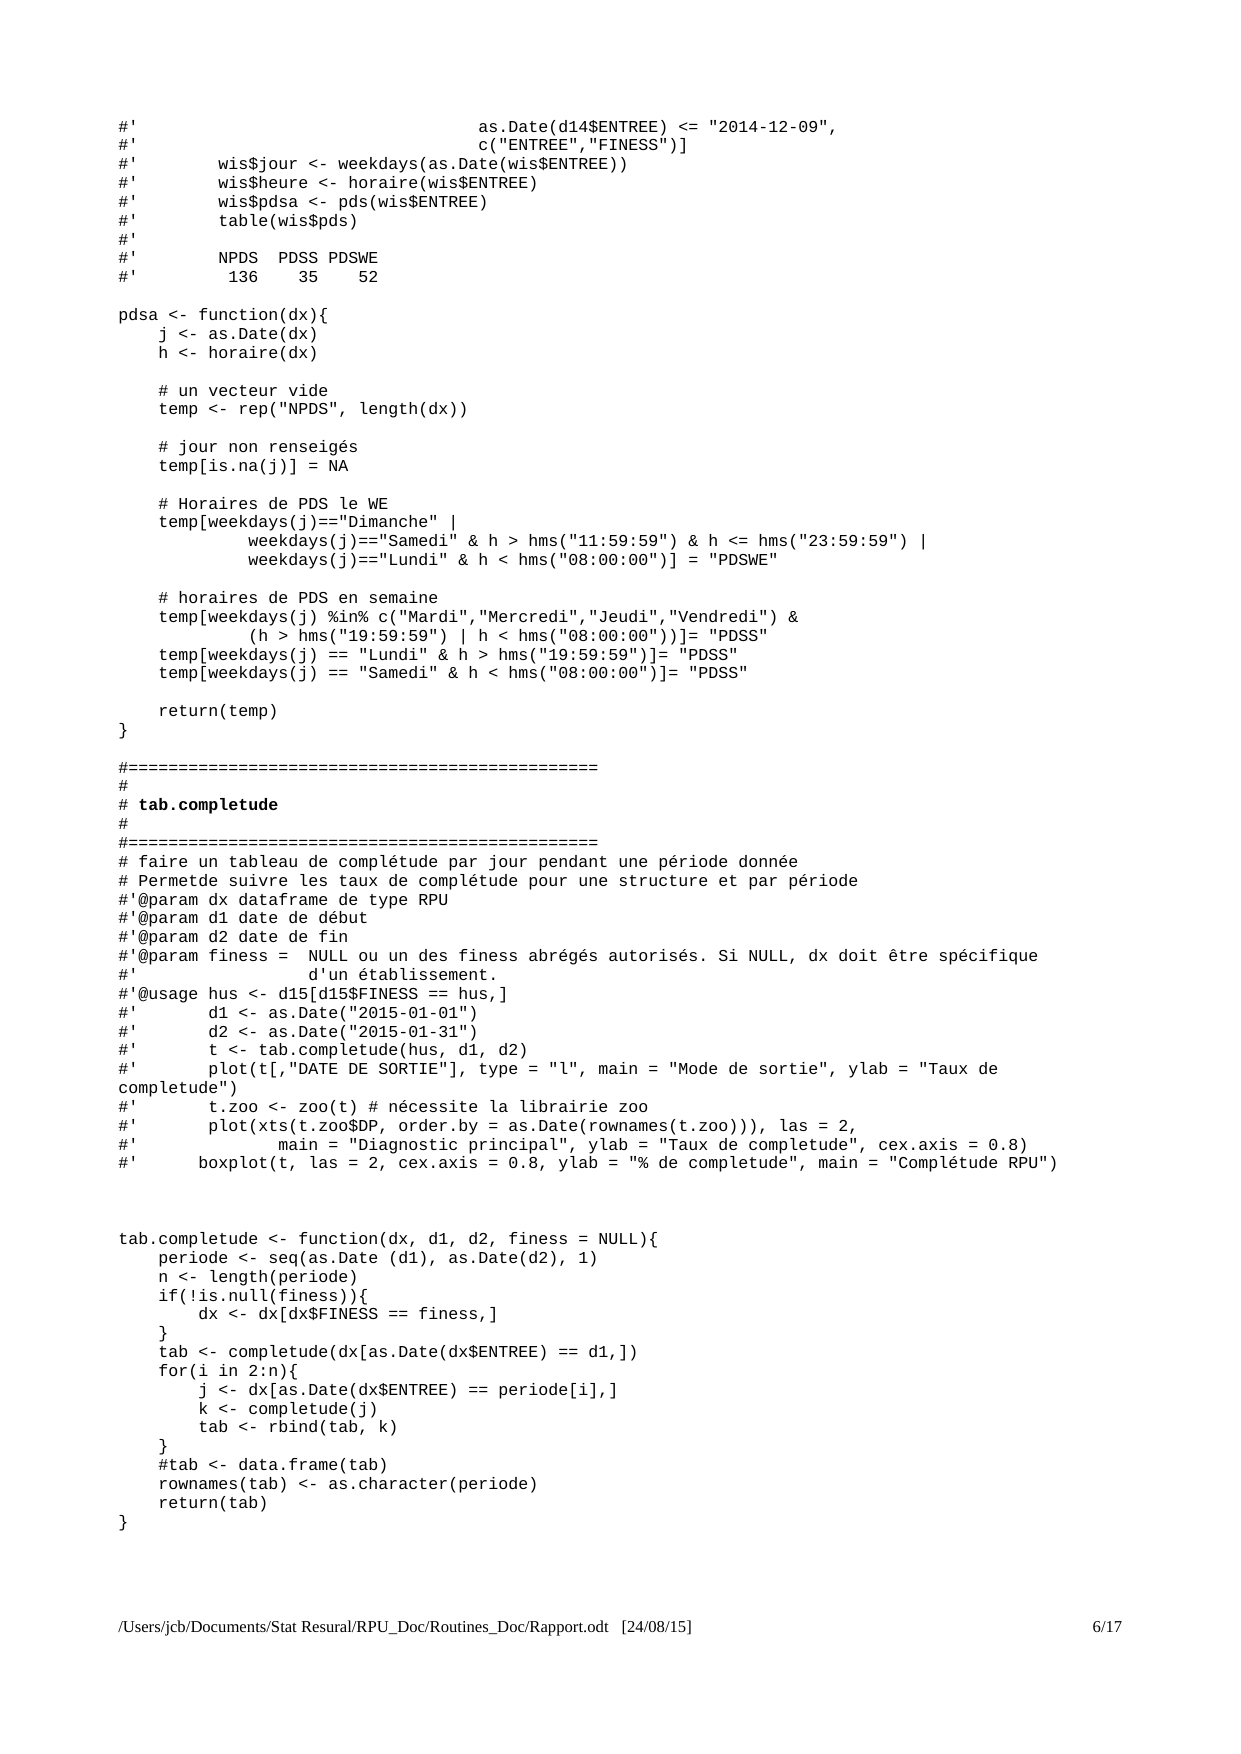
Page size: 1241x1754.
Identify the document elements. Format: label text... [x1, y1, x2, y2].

text temp[weekdays(j)=="Dimanche" | [118, 514, 1122, 533]
text tab <- completude(dx[as.Date(dx$ENTREE) == d1,]) [118, 1344, 1122, 1362]
text #' boxplot(t, las = 2, cex.axis = 0.8, ylab = "% de completude", main = "Complétude RPU") [118, 1155, 1122, 1174]
text temp[weekdays(j) == "Samedi" & h < hms("08:00:00")]= "PDSS" [118, 665, 1122, 684]
text } [118, 1325, 1122, 1344]
text #' [118, 231, 1122, 250]
text #tab <- data.frame(tab) [118, 1457, 1122, 1476]
text return(tab) [118, 1494, 1122, 1513]
text #' t <- tab.completude(hus, d1, d2) [118, 1042, 1122, 1061]
text #' main = "Diagnostic principal", ylab = "Taux de completude", cex.axis = 0.8) [118, 1136, 1122, 1155]
text j <- dx[as.Date(dx$ENTREE) == periode[i],] [118, 1381, 1122, 1400]
text #' wis$pdsa <- pds(wis$ENTREE) [118, 193, 1122, 212]
text weekdays(j)=="Lundi" & h < hms("08:00:00")] = "PDSWE" [118, 552, 1122, 571]
text #' wis$jour <- weekdays(as.Date(wis$ENTREE)) [118, 156, 1122, 175]
text temp[weekdays(j) %in% c("Mardi","Mercredi","Jeudi","Vendredi") & [118, 608, 1122, 627]
text h <- horaire(dx) [118, 344, 1122, 363]
text #' t.zoo <- zoo(t) # nécessite la librairie zoo [118, 1098, 1122, 1117]
text if(!is.null(finess)){ [118, 1287, 1122, 1306]
text #'@param dx dataframe de type RPU [118, 891, 1122, 910]
text weekdays(j)=="Samedi" & h > hms("11:59:59") & h <= hms("23:59:59") | [118, 533, 1122, 552]
text # faire un tableau de complétude par jour pendant une période donnée [118, 853, 1122, 872]
text # Permetde suivre les taux de complétude pour une structure et par période [118, 872, 1122, 891]
text #'@param finess = NULL ou un des finess abrégés autorisés. Si NULL, dx doit être spécifique [118, 948, 1122, 967]
text #' c("ENTREE","FINESS")] [118, 137, 1122, 156]
text (h > hms("19:59:59") | h < hms("08:00:00"))]= "PDSS" [118, 627, 1122, 646]
text dx <- dx[dx$FINESS == finess,] [118, 1306, 1122, 1325]
text temp[is.na(j)] = NA [118, 457, 1122, 476]
text #' 136 35 52 [118, 269, 1122, 288]
text #' plot(xts(t.zoo$DP, order.by = as.Date(rownames(t.zoo))), las = 2, [118, 1117, 1122, 1136]
text # [118, 816, 1122, 834]
text #' table(wis$pds) [118, 212, 1122, 231]
text } [118, 1513, 1122, 1532]
text # horaires de PDS en semaine [118, 589, 1122, 608]
text } [118, 1438, 1122, 1457]
text pdsa <- function(dx){ [118, 307, 1122, 326]
text temp[weekdays(j) == "Lundi" & h > hms("19:59:59")]= "PDSS" [118, 646, 1122, 665]
text # jour non renseigés [118, 439, 1122, 457]
text k <- completude(j) [118, 1400, 1122, 1419]
text periode <- seq(as.Date (d1), as.Date(d2), 1) [118, 1249, 1122, 1268]
text } [118, 721, 1122, 740]
text #' d1 <- as.Date("2015-01-01") [118, 1004, 1122, 1023]
text #' as.Date(d14$ENTREE) <= "2014-12-09", [118, 118, 1122, 137]
text #' plot(t[,"DATE DE SORTIE"], type = "l", main = "Mode de sortie", ylab = "Taux de completude") [118, 1061, 1122, 1098]
text #=============================================== [118, 834, 1122, 853]
text tab.completude <- function(dx, d1, d2, finess = NULL){ [118, 1231, 1122, 1249]
text n <- length(periode) [118, 1268, 1122, 1287]
text tab <- rbind(tab, k) [118, 1419, 1122, 1438]
text rownames(tab) <- as.character(periode) [118, 1476, 1122, 1494]
text # Horaires de PDS le WE [118, 495, 1122, 514]
text #' d'un établissement. [118, 967, 1122, 985]
text #' d2 <- as.Date("2015-01-31") [118, 1023, 1122, 1042]
text temp <- rep("NPDS", length(dx)) [118, 401, 1122, 420]
text #'@param d2 date de fin [118, 929, 1122, 948]
text #'@usage hus <- d15[d15$FINESS == hus,] [118, 985, 1122, 1004]
text #'@param d1 date de début [118, 910, 1122, 929]
text for(i in 2:n){ [118, 1362, 1122, 1381]
text # tab.completude [118, 797, 1122, 816]
text # un vecteur vide [118, 382, 1122, 401]
text #=============================================== [118, 759, 1122, 778]
text # [118, 778, 1122, 797]
text j <- as.Date(dx) [118, 326, 1122, 344]
text #' NPDS PDSS PDSWE [118, 250, 1122, 269]
text #' wis$heure <- horaire(wis$ENTREE) [118, 175, 1122, 193]
text return(temp) [118, 703, 1122, 721]
